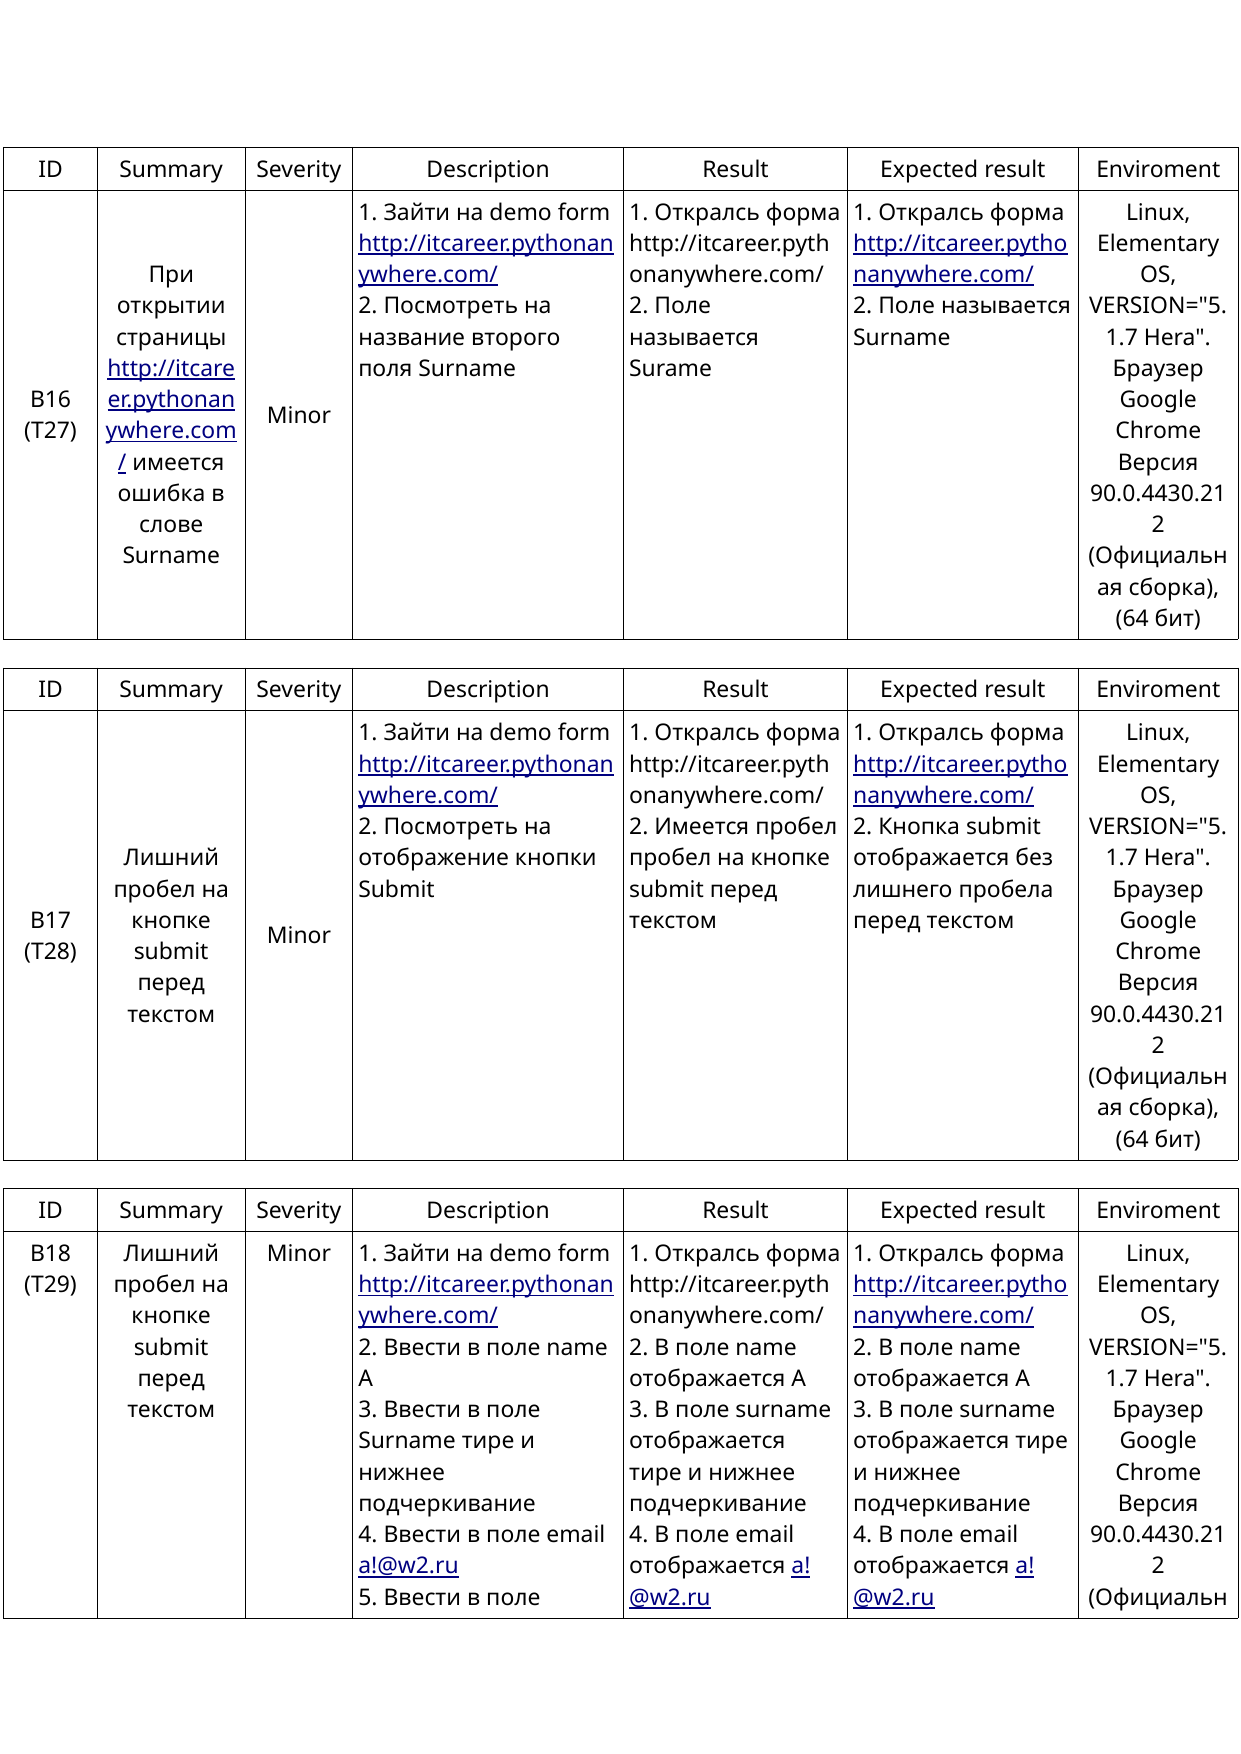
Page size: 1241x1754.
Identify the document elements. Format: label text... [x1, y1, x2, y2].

table_header Result [624, 148, 847, 190]
table_header Severity [246, 1189, 352, 1231]
table_cell Linux, Elementary OS, VERSION="5.1.7 Hera". Браузер Google Chrome Версия 90.0.4430.212 (Официальн [1079, 1232, 1238, 1618]
table_header Enviroment [1079, 1189, 1238, 1231]
table_header Enviroment [1079, 148, 1238, 190]
table_cell Лишний пробел на кнопке submit перед текстом [98, 1232, 245, 1618]
table_cell Откралсь форма http://itcareer.pythonanywhere.com/ В поле name отображается A В поле surname отображается тире и нижнее подчеркивание В поле email отображается a!@w2.ru В поле password отображается Aabc1 Выводится сообщение все поля обязательны к заполнению [624, 1232, 847, 1618]
table_cell Зайти на demo form http://itcareer.pythonanywhere.com/ Посмотреть на название второго поля Surname [353, 191, 623, 639]
table_header Summary [98, 669, 245, 710]
table_cell Откралсь форма http://itcareer.pythonanywhere.com/ Имеется пробел пробел на кнопке submit перед текстом [624, 711, 847, 1159]
table_cell B16 (T27) [4, 191, 97, 639]
table_cell Minor [246, 191, 352, 639]
table_header Description [353, 1189, 623, 1231]
table_header Enviroment [1079, 669, 1238, 710]
table_cell Откралсь форма http://itcareer.pythonanywhere.com/ Поле называется Surname [848, 191, 1078, 639]
table_header Severity [246, 148, 352, 190]
table_cell Откралсь форма http://itcareer.pythonanywhere.com/ Кнопка submit отображается без лишнего пробела перед текстом [848, 711, 1078, 1159]
table_cell Лишний пробел на кнопке submit перед текстом [98, 711, 245, 1159]
table_cell Minor [246, 711, 352, 1159]
table_cell Откралсь форма http://itcareer.pythonanywhere.com/ Поле называется Surame [624, 191, 847, 639]
table_cell Minor [246, 1232, 352, 1618]
table_header Expected result [848, 669, 1078, 710]
table_cell Откралсь форма http://itcareer.pythonanywhere.com/ В поле name отображается A В поле surname отображается тире и нижнее подчеркивание В поле email отображается a!@w2.ru В поле password отображается Aabc1 Выводится сообщение для поле name не заполнена минимальная длинна [848, 1232, 1078, 1618]
table_cell B17 (T28) [4, 711, 97, 1159]
table_cell Linux, Elementary OS, VERSION="5.1.7 Hera". Браузер Google Chrome Версия 90.0.4430.212 (Официальная сборка), (64 бит) [1079, 191, 1238, 639]
table_header Expected result [848, 1189, 1078, 1231]
table_cell Зайти на demo form http://itcareer.pythonanywhere.com/ Посмотреть на отображение кнопки Submit [353, 711, 623, 1159]
table_header Summary [98, 1189, 245, 1231]
table_cell При открытии страницы http://itcareer.pythonanywhere.com/ имеется ошибка в слове Surname [98, 191, 245, 639]
table_header Description [353, 669, 623, 710]
table_header Summary [98, 148, 245, 190]
table_header ID [4, 148, 97, 190]
table_header Result [624, 669, 847, 710]
table_header Severity [246, 669, 352, 710]
table_header ID [4, 1189, 97, 1231]
table_header Result [624, 1189, 847, 1231]
table_header ID [4, 669, 97, 710]
table_cell B18 (T29) [4, 1232, 97, 1618]
table_header Expected result [848, 148, 1078, 190]
table_cell Linux, Elementary OS, VERSION="5.1.7 Hera". Браузер Google Chrome Версия 90.0.4430.212 (Официальная сборка), (64 бит) [1079, 711, 1238, 1159]
table_cell Зайти на demo form http://itcareer.pythonanywhere.com/ Ввести в поле name A Ввести в поле Surname тире и нижнее подчеркивание Ввести в поле email a!@w2.ru Ввести в поле password Aabc1 Нажать на кнопку submit [353, 1232, 623, 1618]
table_header Description [353, 148, 623, 190]
